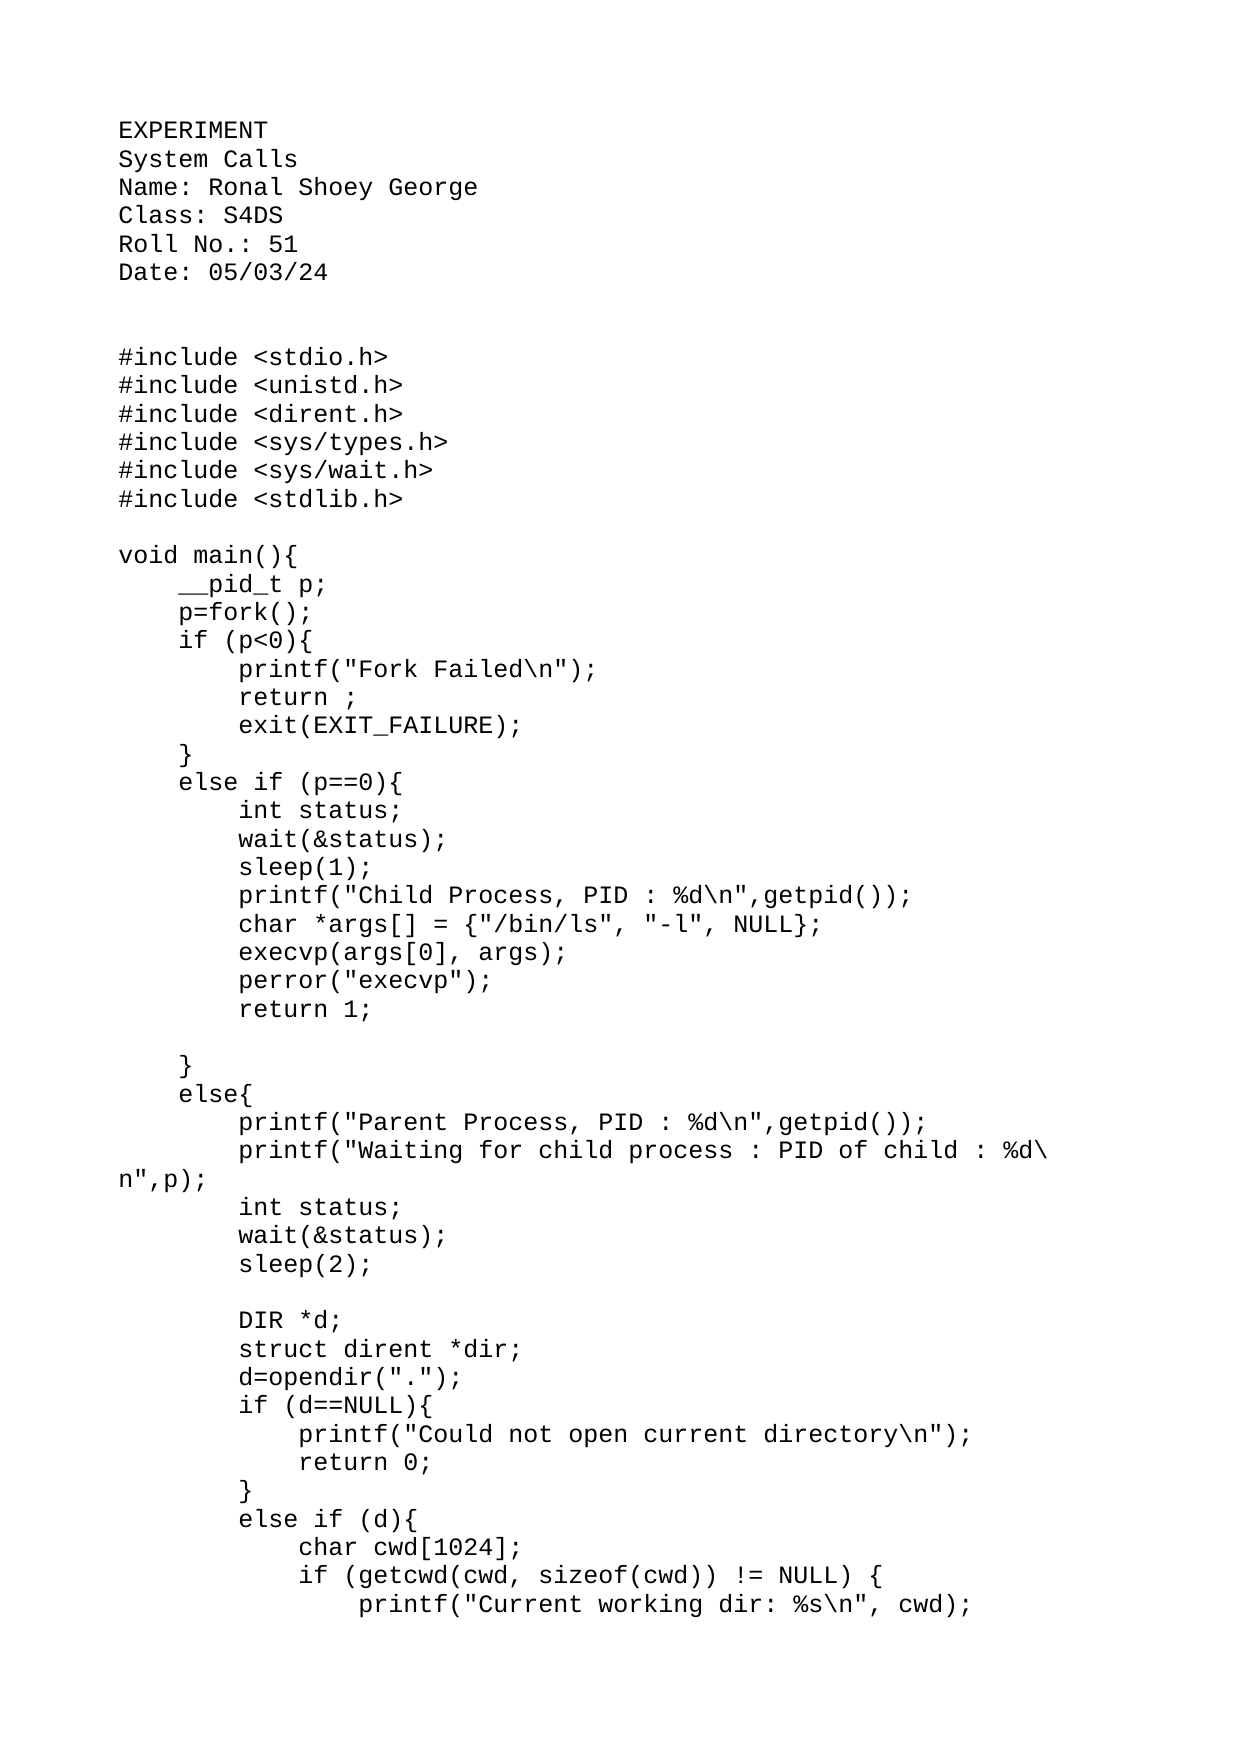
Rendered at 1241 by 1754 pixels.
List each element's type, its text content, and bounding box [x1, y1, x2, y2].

text printf("Waiting for child process : PID of child : %d\n",p); [118, 1138, 1122, 1195]
text p=fork(); [118, 600, 1122, 628]
text printf("Child Process, PID : %d\n",getpid()); [118, 883, 1122, 911]
text #include <dirent.h> [118, 401, 1122, 430]
text int status; [118, 798, 1122, 826]
text sleep(1); [118, 855, 1122, 883]
text printf("Fork Failed\n"); [118, 656, 1122, 685]
text int status; [118, 1195, 1122, 1223]
text if (p<0){ [118, 628, 1122, 656]
text #include <unistd.h> [118, 373, 1122, 401]
text return 0; [118, 1450, 1122, 1478]
text #include <sys/types.h> [118, 430, 1122, 458]
text __pid_t p; [118, 571, 1122, 600]
text char *args[] = {"/bin/ls", "-l", NULL}; [118, 911, 1122, 940]
text perror("execvp"); [118, 968, 1122, 996]
text void main(){ [118, 543, 1122, 571]
text char cwd[1024]; [118, 1535, 1122, 1563]
text printf("Could not open current directory\n"); [118, 1421, 1122, 1450]
text d=opendir("."); [118, 1365, 1122, 1393]
text Class: S4DS [118, 203, 1122, 231]
text } [118, 1053, 1122, 1081]
text struct dirent *dir; [118, 1336, 1122, 1365]
text #include <stdio.h> [118, 345, 1122, 373]
text DIR *d; [118, 1308, 1122, 1336]
text EXPERIMENT [118, 118, 1122, 146]
text if (getcwd(cwd, sizeof(cwd)) != NULL) { [118, 1563, 1122, 1591]
text else if (p==0){ [118, 770, 1122, 798]
text wait(&status); [118, 1223, 1122, 1251]
text else if (d){ [118, 1506, 1122, 1535]
text Name: Ronal Shoey George [118, 175, 1122, 203]
text if (d==NULL){ [118, 1393, 1122, 1421]
text } [118, 1478, 1122, 1506]
text printf("Current working dir: %s\n", cwd); [118, 1591, 1122, 1620]
text wait(&status); [118, 826, 1122, 855]
text execvp(args[0], args); [118, 940, 1122, 968]
text #include <stdlib.h> [118, 486, 1122, 515]
text #include <sys/wait.h> [118, 458, 1122, 486]
text return ; [118, 685, 1122, 713]
text else{ [118, 1081, 1122, 1110]
text System Calls [118, 146, 1122, 175]
text return 1; [118, 996, 1122, 1025]
text exit(EXIT_FAILURE); [118, 713, 1122, 741]
text Date: 05/03/24 [118, 260, 1122, 288]
text printf("Parent Process, PID : %d\n",getpid()); [118, 1110, 1122, 1138]
text } [118, 741, 1122, 770]
text Roll No.: 51 [118, 231, 1122, 260]
text sleep(2); [118, 1251, 1122, 1280]
